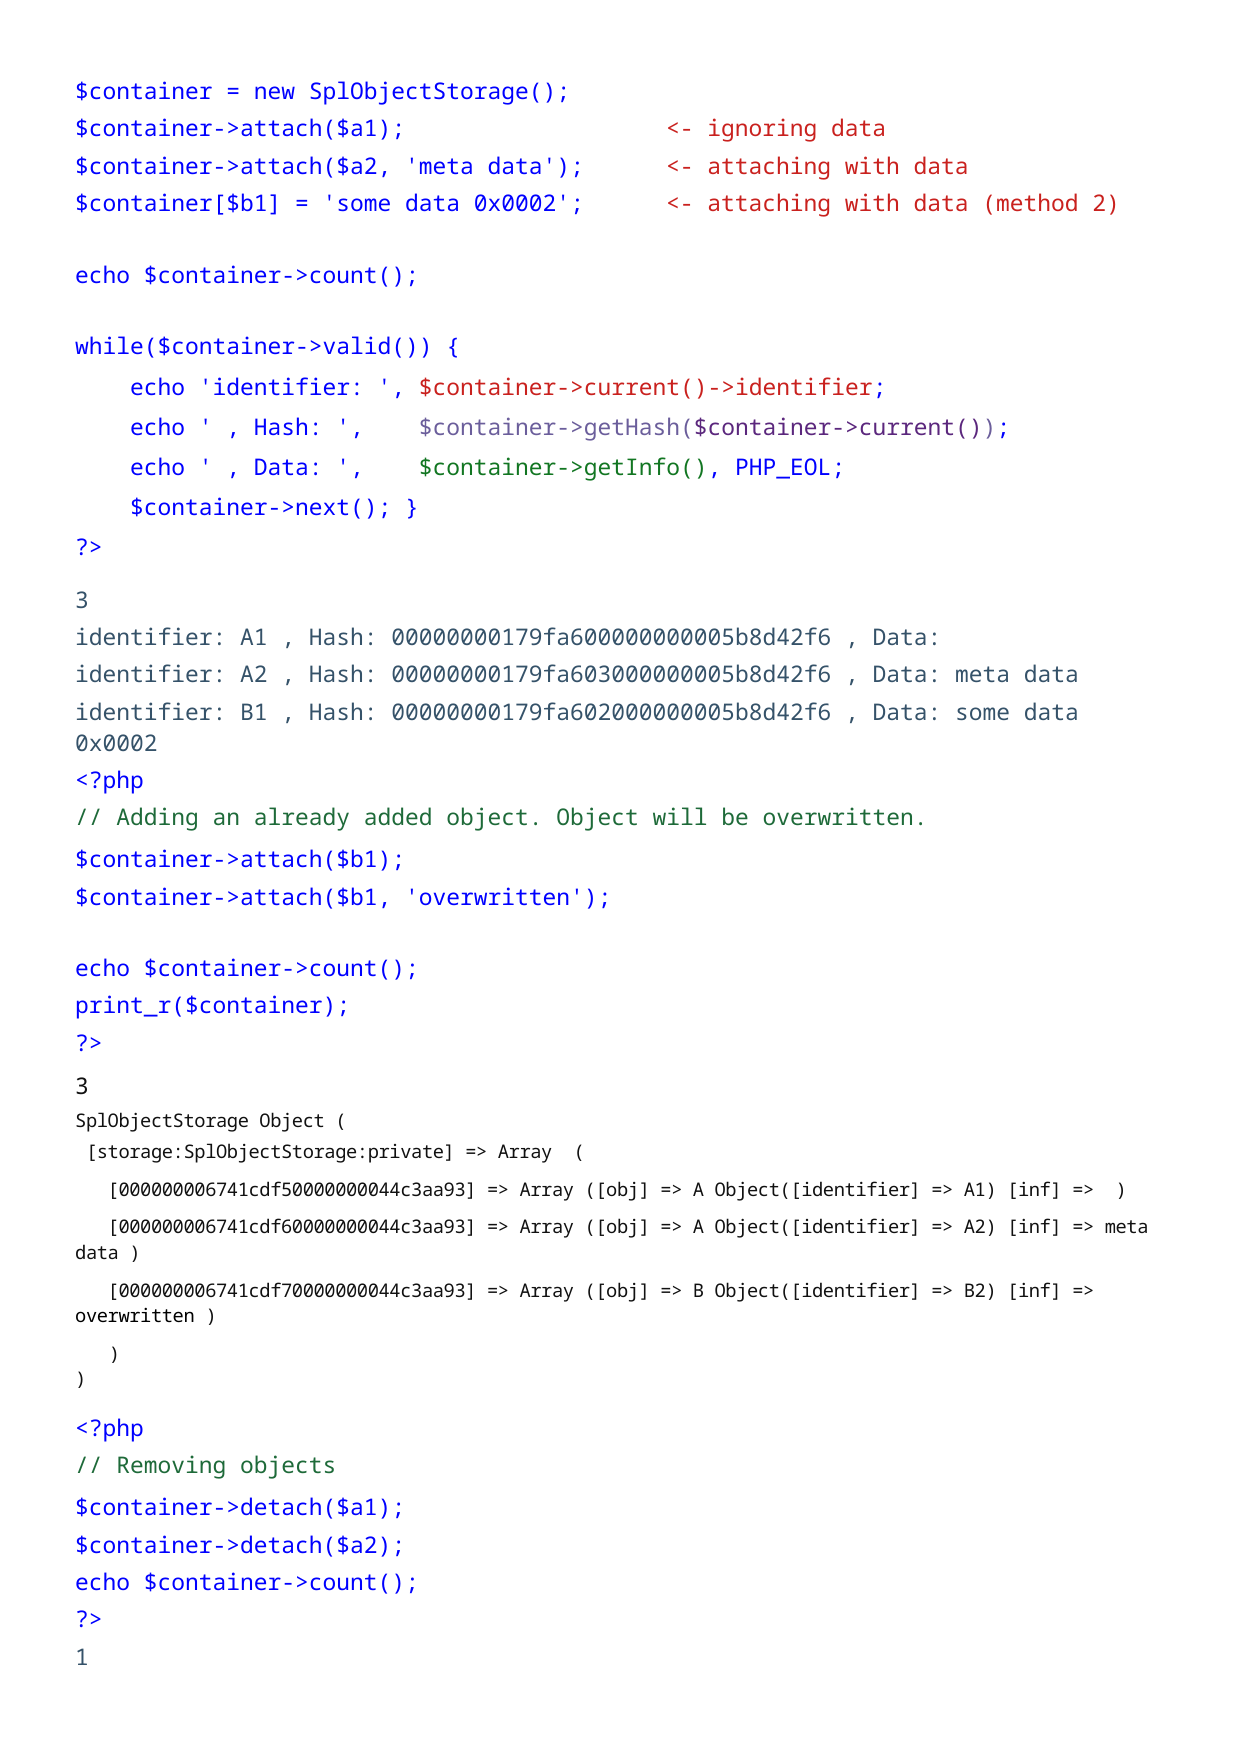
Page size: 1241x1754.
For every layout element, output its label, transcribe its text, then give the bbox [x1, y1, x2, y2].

text $container->detach($a2); [75, 1528, 1166, 1560]
text $container->attach($a1); <- ignoring data [75, 112, 1166, 143]
text $container->attach($b1, 'overwritten'); [75, 881, 1166, 912]
text identifier: A2 , Hash: 00000000179fa603000000005b8d42f6 , Data: meta data [75, 658, 1166, 689]
text echo ' , Hash: ', $container->getHash($container->current()); [75, 411, 1166, 442]
text 3 [75, 583, 1166, 615]
text ?> [75, 1603, 1166, 1634]
text // Removing objects [75, 1449, 1166, 1481]
text while($container->valid()) { [75, 330, 1166, 361]
text echo $container->count(); [75, 1566, 1166, 1597]
text echo 'identifier: ', $container->current()->identifier; [75, 370, 1166, 402]
text SplObjectStorage Object ( [75, 1107, 1166, 1133]
text [000000006741cdf60000000044c3aa93] => Array ([obj] => A Object([identifier] => A2) [inf] => meta data ) [75, 1214, 1166, 1265]
text echo $container->count(); [75, 258, 1166, 290]
text identifier: A1 , Hash: 00000000179fa600000000005b8d42f6 , Data: [75, 621, 1166, 652]
text echo $container->count(); [75, 952, 1166, 983]
text ) [75, 1365, 1166, 1391]
text ?> [75, 531, 1166, 562]
text [000000006741cdf70000000044c3aa93] => Array ([obj] => B Object([identifier] => B2) [inf] => overwritten ) [75, 1277, 1166, 1328]
text identifier: B1 , Hash: 00000000179fa602000000005b8d42f6 , Data: some data 0x0002 [75, 695, 1166, 758]
text 3 [75, 1070, 1166, 1101]
text $container->attach($b1); [75, 843, 1166, 874]
text 1 [75, 1640, 1166, 1672]
text [000000006741cdf50000000044c3aa93] => Array ([obj] => A Object([identifier] => A1) [inf] => ) [75, 1176, 1166, 1202]
text $container[$b1] = 'some data 0x0002'; <- attaching with data (method 2) [75, 187, 1166, 218]
text $container = new SplObjectStorage(); [75, 75, 1166, 106]
text <?php [75, 1412, 1166, 1443]
text print_r($container); [75, 989, 1166, 1021]
text $container->detach($a1); [75, 1491, 1166, 1522]
text $container->attach($a2, 'meta data'); <- attaching with data [75, 149, 1166, 181]
text ?> [75, 1027, 1166, 1058]
text // Adding an already added object. Object will be overwritten. [75, 801, 1166, 832]
text <?php [75, 764, 1166, 795]
text $container->next(); } [75, 491, 1166, 522]
text ) [75, 1340, 1166, 1365]
text echo ' , Data: ', $container->getInfo(), PHP_EOL; [75, 451, 1166, 482]
text [storage:SplObjectStorage:private] => Array ( [75, 1139, 1166, 1164]
